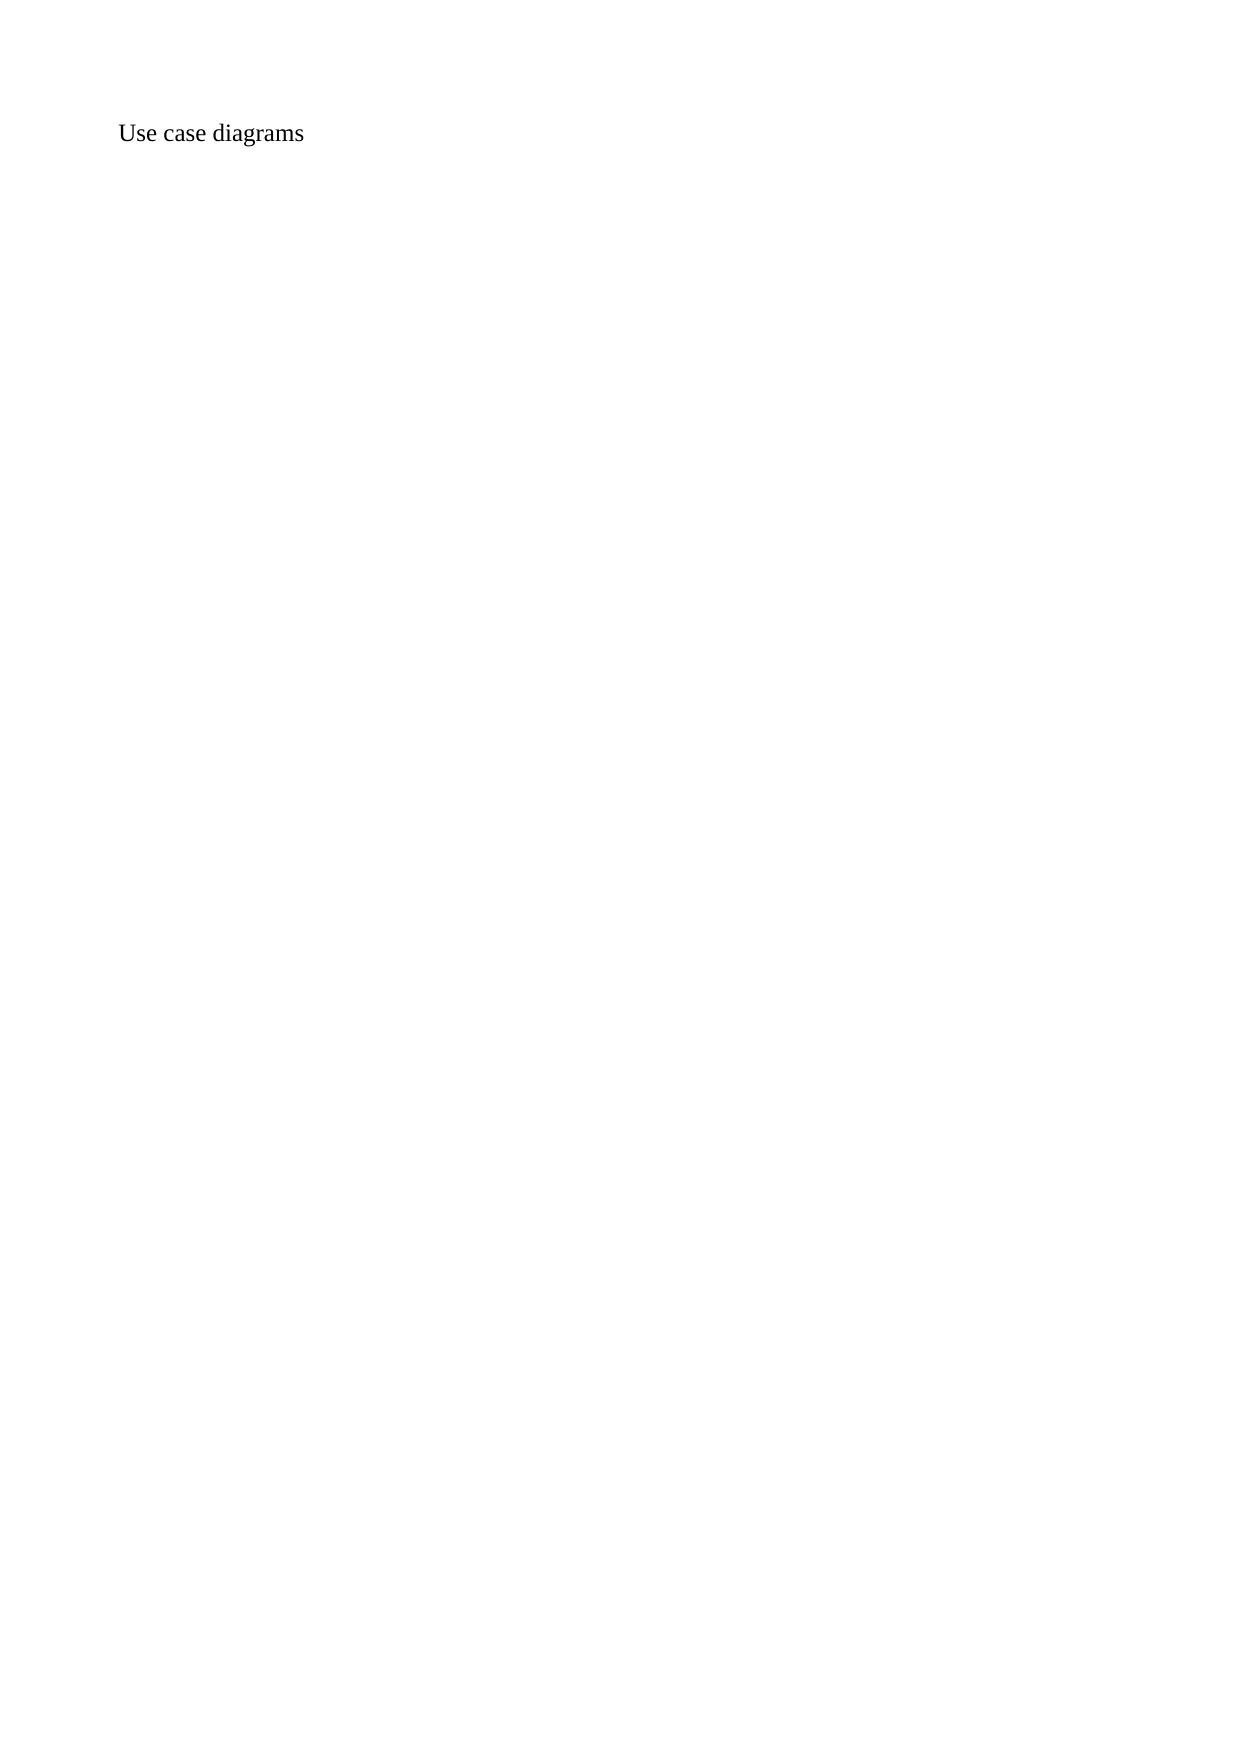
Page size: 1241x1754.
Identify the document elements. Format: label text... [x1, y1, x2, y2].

text Use case diagrams [118, 118, 1122, 147]
